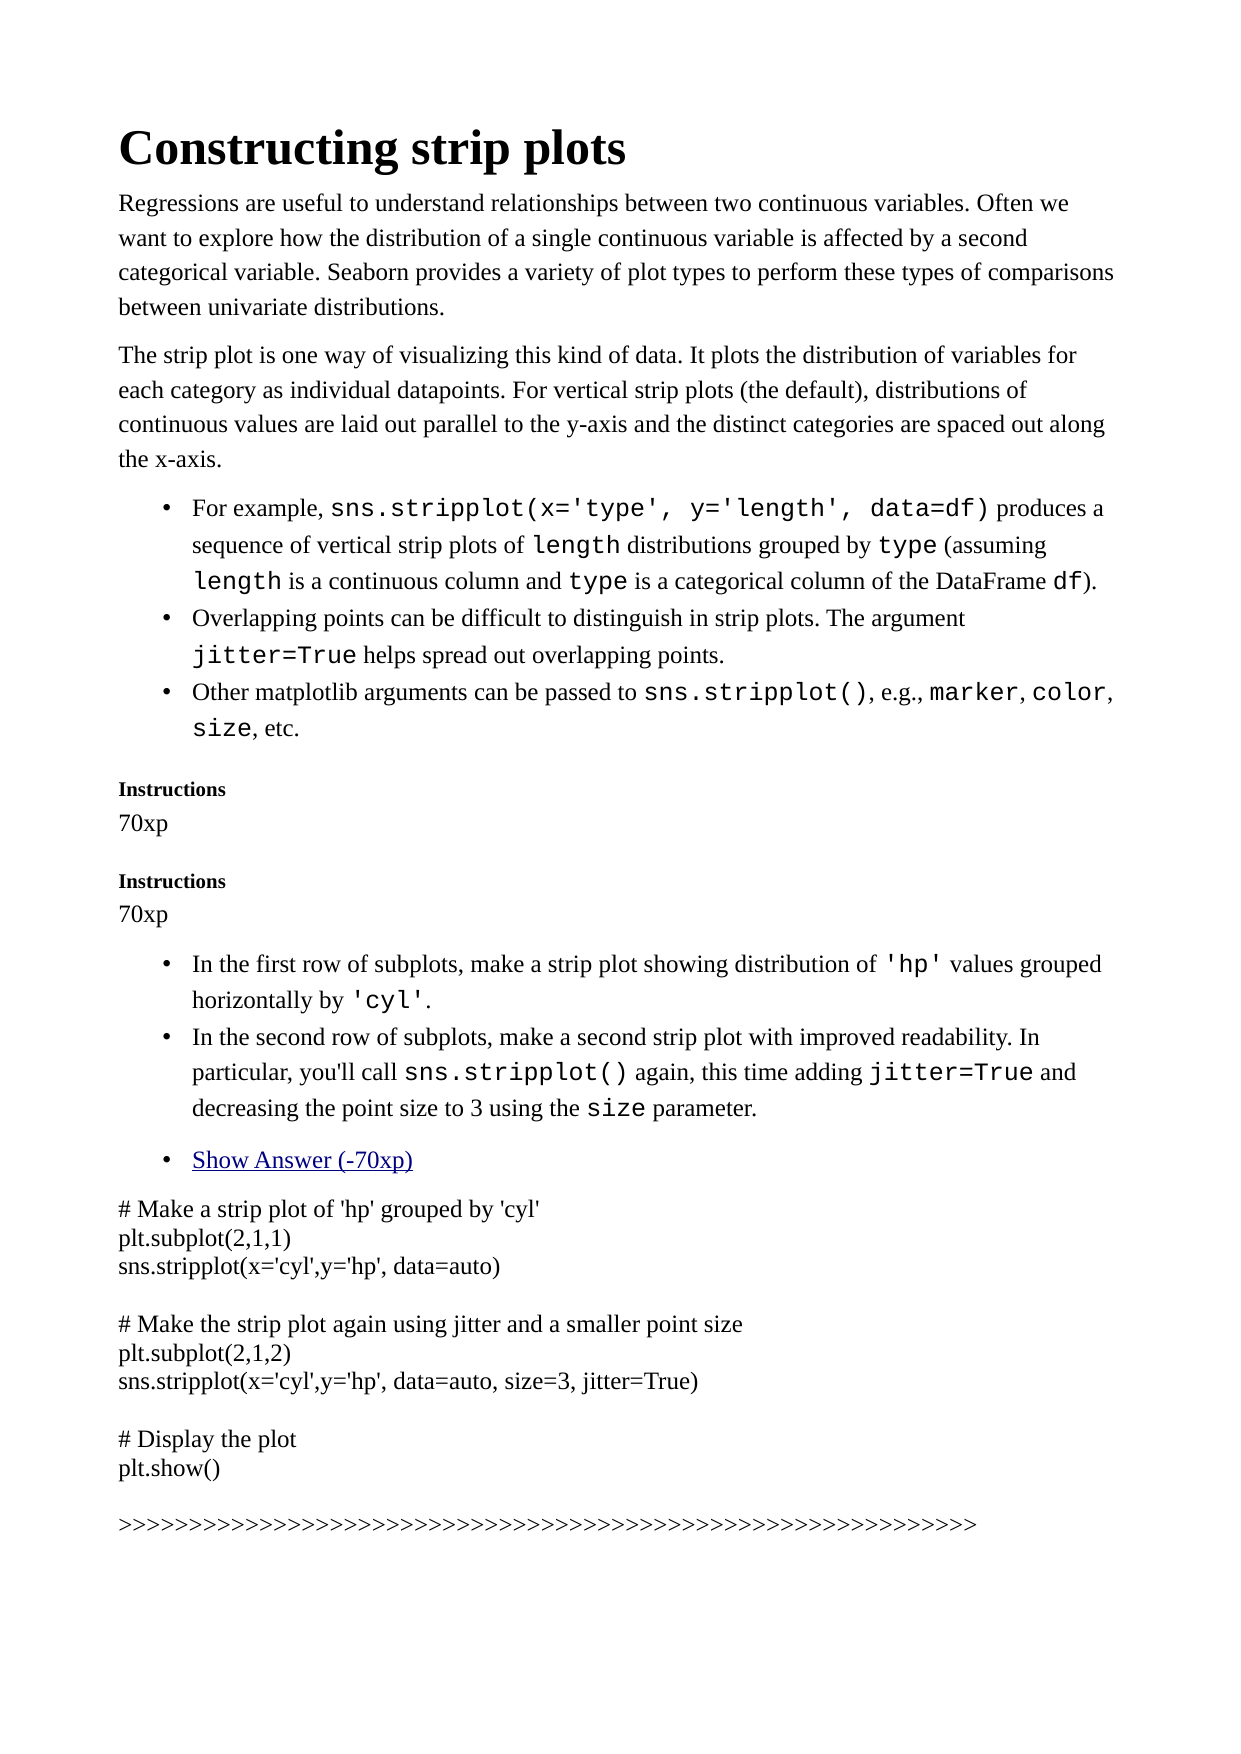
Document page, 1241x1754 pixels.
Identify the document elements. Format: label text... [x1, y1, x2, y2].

text sns.stripplot(x='cyl',y='hp', data=auto, size=3, jitter=True) [118, 1366, 1122, 1395]
list Other matplotlib arguments can be passed to sns.stripplot(), e.g., marker, color, size, etc. [162, 677, 1122, 744]
text 70xp [118, 808, 1122, 836]
text Regressions are useful to understand relationships between two continuous variables. Often we want to explore how the distribution of a single continuous variable is affected by a second categorical variable. Seaborn provides a variety of plot types to perform these types of comparisons between univariate distributions. [118, 188, 1122, 320]
list In the second row of subplots, make a second strip plot with improved readability. In particular, you'll call sns.stripplot() again, this time adding jitter=True and decreasing the point size to 3 using the size parameter. [162, 1022, 1122, 1124]
list Overlapping points can be difficult to distinguish in strip plots. The argument jitter=True helps spread out overlapping points. [162, 603, 1122, 671]
subtitle Instructions [118, 777, 1122, 801]
text >>>>>>>>>>>>>>>>>>>>>>>>>>>>>>>>>>>>>>>>>>>>>>>>>>>>>>>>>>>>> [118, 1510, 1122, 1539]
text The strip plot is one way of visualizing this kind of data. It plots the distribution of variables for each category as individual datapoints. For vertical strip plots (the default), distributions of continuous values are laid out parallel to the y-axis and the distinct categories are spaced out along the x-axis. [118, 341, 1122, 473]
list For example, sns.stripplot(x='type', y='length', data=df) produces a sequence of vertical strip plots of length distributions grouped by type (assuming length is a continuous column and type is a categorical column of the DataFrame df). [162, 493, 1122, 597]
subtitle Instructions [118, 869, 1122, 893]
list Show Answer (-70xp) [162, 1145, 1122, 1173]
text # Make a strip plot of 'hp' grouped by 'cyl' [118, 1194, 1122, 1223]
text plt.subplot(2,1,1) [118, 1223, 1122, 1251]
list In the first row of subplots, make a strip plot showing distribution of 'hp' values grouped horizontally by 'cyl'. [162, 949, 1122, 1016]
text plt.subplot(2,1,2) [118, 1338, 1122, 1366]
text # Make the strip plot again using jitter and a smaller point size [118, 1309, 1122, 1338]
text # Display the plot [118, 1424, 1122, 1453]
subtitle Constructing strip plots [118, 118, 1122, 176]
text plt.show() [118, 1453, 1122, 1481]
text sns.stripplot(x='cyl',y='hp', data=auto) [118, 1251, 1122, 1280]
text 70xp [118, 899, 1122, 928]
